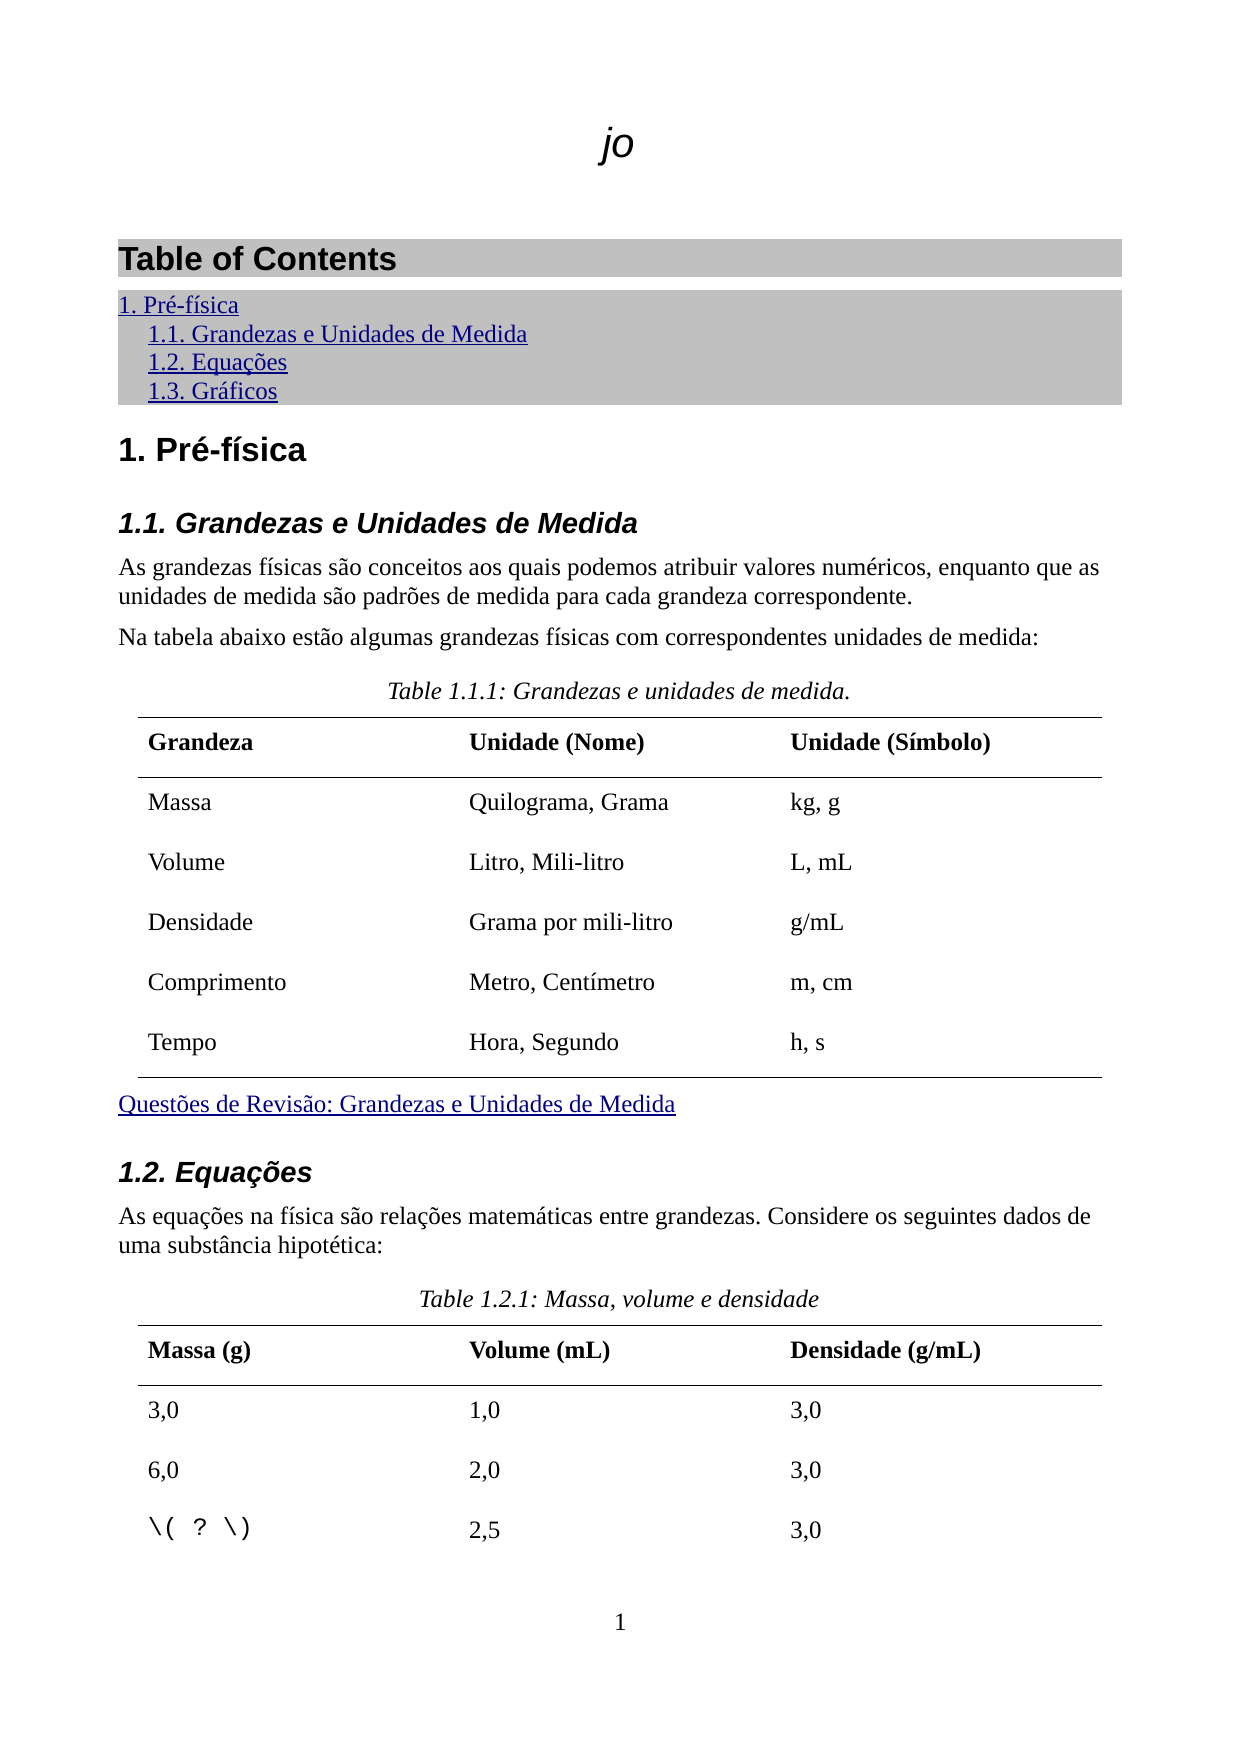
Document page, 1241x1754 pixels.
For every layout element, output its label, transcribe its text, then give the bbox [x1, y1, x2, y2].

subtitle Table of Contents [118, 239, 1122, 277]
table_cell 3,0 [781, 1445, 1102, 1505]
table_cell kg, g [781, 778, 1102, 837]
subtitle Pré-física [118, 430, 1122, 468]
table_cell 2,5 [460, 1505, 781, 1565]
subtitle jo [118, 118, 1122, 166]
text As grandezas físicas são conceitos aos quais podemos atribuir valores numéricos, enquanto que as unidades de medida são padrões de medida para cada grandeza correspondente. [118, 552, 1122, 609]
text Questões de Revisão: Grandezas e Unidades de Medida [118, 1089, 1122, 1118]
text 1.1. Grandezas e Unidades de Medida [148, 319, 1122, 347]
table_header Volume (mL) [460, 1326, 781, 1385]
text Table 1.1.1: Grandezas e unidades de medida. [118, 676, 1122, 704]
table_cell 1,0 [460, 1386, 781, 1445]
table_cell Litro, Mili-litro [460, 837, 781, 897]
table_header Unidade (Símbolo) [781, 718, 1102, 777]
table_cell 3,0 [138, 1386, 459, 1445]
table_cell 3,0 [781, 1386, 1102, 1445]
subtitle Grandezas e Unidades de Medida [118, 506, 1122, 539]
table_cell \( ? \) [138, 1505, 459, 1565]
table_cell g/mL [781, 897, 1102, 957]
table_cell 6,0 [138, 1445, 459, 1505]
text Na tabela abaixo estão algumas grandezas físicas com correspondentes unidades de medida: [118, 622, 1122, 651]
table_cell Hora, Segundo [460, 1017, 781, 1077]
subtitle Equações [118, 1155, 1122, 1189]
table_cell Densidade [138, 897, 459, 957]
table_cell 2,0 [460, 1445, 781, 1505]
text Table 1.2.1: Massa, volume e densidade [118, 1284, 1122, 1313]
table_cell Comprimento [138, 957, 459, 1017]
table_cell h, s [781, 1017, 1102, 1077]
table_header Densidade (g/mL) [781, 1326, 1102, 1385]
table_cell m, cm [781, 957, 1102, 1017]
table_cell Grama por mili-litro [460, 897, 781, 957]
text 1. Pré-física [118, 290, 1122, 319]
table_header Massa (g) [138, 1326, 459, 1385]
table_header Unidade (Nome) [460, 718, 781, 777]
table_cell L, mL [781, 837, 1102, 897]
table_cell Quilograma, Grama [460, 778, 781, 837]
table_cell Volume [138, 837, 459, 897]
text As equações na física são relações matemáticas entre grandezas. Considere os seguintes dados de uma substância hipotética: [118, 1201, 1122, 1259]
text 1.2. Equações [148, 347, 1122, 376]
table_cell Metro, Centímetro [460, 957, 781, 1017]
text 1.3. Gráficos [148, 376, 1122, 405]
table_header Grandeza [138, 718, 459, 777]
table_cell 3,0 [781, 1505, 1102, 1565]
table_cell Tempo [138, 1017, 459, 1077]
table_cell Massa [138, 778, 459, 837]
